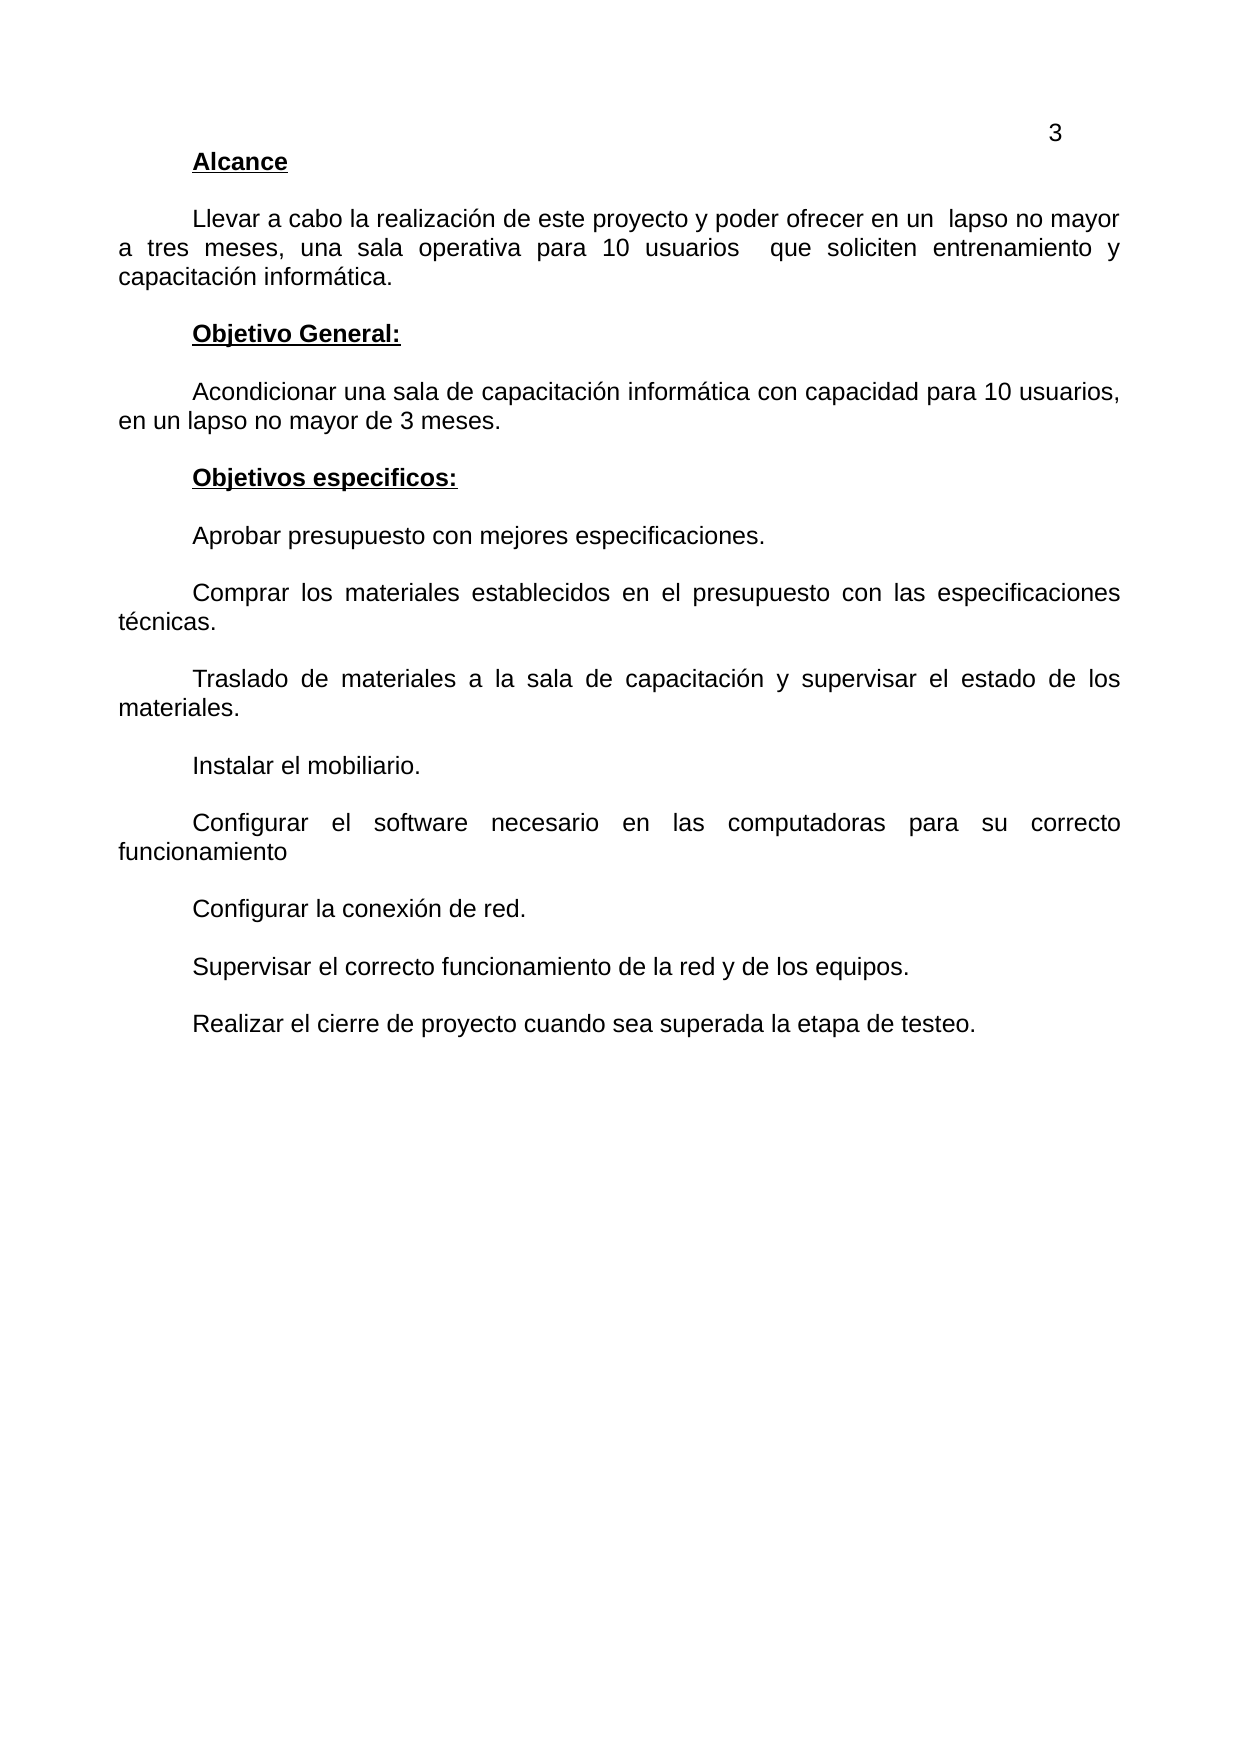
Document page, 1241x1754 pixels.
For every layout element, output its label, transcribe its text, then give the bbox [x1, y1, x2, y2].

text Configurar el software necesario en las computadoras para su correcto funcionamiento [118, 808, 1122, 866]
text Aprobar presupuesto con mejores especificaciones. [118, 521, 1122, 549]
text Traslado de materiales a la sala de capacitación y supervisar el estado de los materiales. [118, 664, 1122, 722]
text Acondicionar una sala de capacitación informática con capacidad para 10 usuarios, en un lapso no mayor de 3 meses. [118, 377, 1122, 434]
text 3 [118, 118, 1122, 147]
text Objetivo General: [118, 319, 1122, 348]
text Alcance [118, 147, 1122, 176]
text Llevar a cabo la realización de este proyecto y poder ofrecer en un lapso no mayor a tres meses, una sala operativa para 10 usuarios que soliciten entrenamiento y capacitación informática. [118, 204, 1122, 291]
text Comprar los materiales establecidos en el presupuesto con las especificaciones técnicas. [118, 578, 1122, 636]
text Configurar la conexión de red. [118, 894, 1122, 923]
text Objetivos especificos: [118, 463, 1122, 492]
text Realizar el cierre de proyecto cuando sea superada la etapa de testeo. [118, 1009, 1122, 1038]
text Instalar el mobiliario. [118, 751, 1122, 779]
text Supervisar el correcto funcionamiento de la red y de los equipos. [118, 952, 1122, 981]
